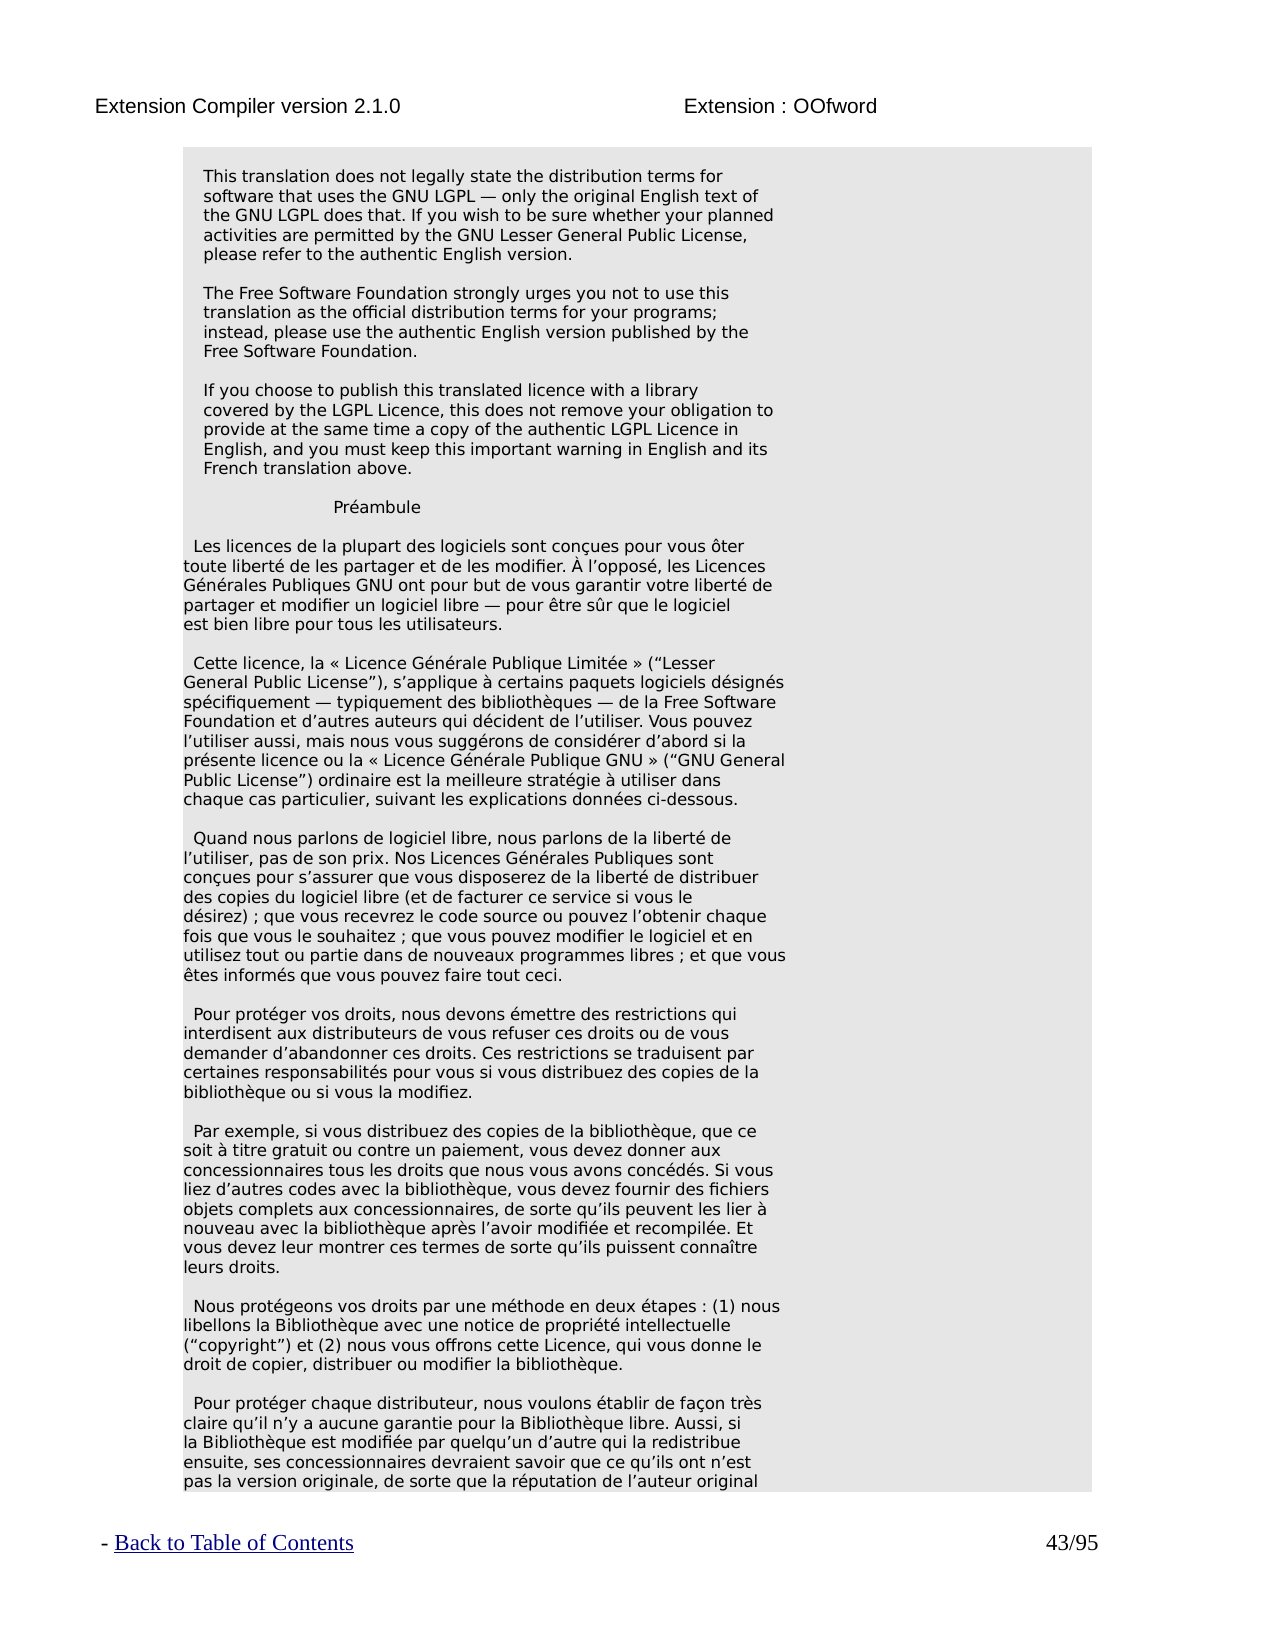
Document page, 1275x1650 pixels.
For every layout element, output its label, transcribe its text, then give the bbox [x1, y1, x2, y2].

text concessionnaires tous les droits que nous vous avons concédés. Si vous [183, 1160, 1092, 1180]
text spécifiquement — typiquement des bibliothèques — de la Free Software [183, 693, 1092, 712]
text des copies du logiciel libre (et de facturer ce service si vous le [183, 888, 1092, 907]
text interdisent aux distributeurs de vous refuser ces droits ou de vous [183, 1024, 1092, 1043]
text l’utiliser, pas de son prix. Nos Licences Générales Publiques sont [183, 849, 1092, 868]
text ensuite, ses concessionnaires devraient savoir que ce qu’ils ont n’est [183, 1453, 1092, 1472]
text désirez) ; que vous recevrez le code source ou pouvez l’obtenir chaque [183, 907, 1092, 927]
text Préambule [183, 498, 1092, 518]
text activities are permitted by the GNU Lesser General Public License, [183, 225, 1092, 245]
text soit à titre gratuit ou contre un paiement, vous devez donner aux [183, 1141, 1092, 1160]
text l’utiliser aussi, mais nous vous suggérons de considérer d’abord si la [183, 732, 1092, 751]
text French translation above. [183, 459, 1092, 479]
text The Free Software Foundation strongly urges you not to use this [183, 284, 1092, 303]
text Par exemple, si vous distribuez des copies de la bibliothèque, que ce [183, 1121, 1092, 1141]
text libellons la Bibliothèque avec une notice de propriété intellectuelle [183, 1316, 1092, 1336]
text toute liberté de les partager et de les modifier. À l’opposé, les Licences [183, 557, 1092, 576]
text covered by the LGPL Licence, this does not remove your obligation to [183, 401, 1092, 420]
text translation as the official distribution terms for your programs; [183, 303, 1092, 323]
text chaque cas particulier, suivant les explications données ci-dessous. [183, 790, 1092, 810]
text demander d’abandonner ces droits. Ces restrictions se traduisent par [183, 1043, 1092, 1063]
text Foundation et d’autres auteurs qui décident de l’utiliser. Vous pouvez [183, 712, 1092, 732]
text leurs droits. [183, 1258, 1092, 1277]
text présente licence ou la « Licence Générale Publique GNU » (“GNU General [183, 751, 1092, 771]
text la Bibliothèque est modifiée par quelqu’un d’autre qui la redistribue [183, 1433, 1092, 1453]
text nouveau avec la bibliothèque après l’avoir modifiée et recompilée. Et [183, 1219, 1092, 1238]
text Pour protéger chaque distributeur, nous voulons établir de façon très [183, 1394, 1092, 1414]
text liez d’autres codes avec la bibliothèque, vous devez fournir des fichiers [183, 1180, 1092, 1199]
text Générales Publiques GNU ont pour but de vous garantir votre liberté de [183, 576, 1092, 596]
text Public License”) ordinaire est la meilleure stratégie à utiliser dans [183, 771, 1092, 790]
text droit de copier, distribuer ou modifier la bibliothèque. [183, 1355, 1092, 1375]
text English, and you must keep this important warning in English and its [183, 440, 1092, 459]
text the GNU LGPL does that. If you wish to be sure whether your planned [183, 206, 1092, 225]
text provide at the same time a copy of the authentic LGPL Licence in [183, 420, 1092, 440]
text General Public License”), s’applique à certains paquets logiciels désignés [183, 673, 1092, 693]
text fois que vous le souhaitez ; que vous pouvez modifier le logiciel et en [183, 927, 1092, 946]
text Quand nous parlons de logiciel libre, nous parlons de la liberté de [183, 829, 1092, 849]
text instead, please use the authentic English version published by the [183, 323, 1092, 342]
text Cette licence, la « Licence Générale Publique Limitée » (“Lesser [183, 654, 1092, 673]
text certaines responsabilités pour vous si vous distribuez des copies de la [183, 1063, 1092, 1082]
text software that uses the GNU LGPL — only the original English text of [183, 186, 1092, 206]
text Nous protégeons vos droits par une méthode en deux étapes : (1) nous [183, 1297, 1092, 1316]
text Les licences de la plupart des logiciels sont conçues pour vous ôter [183, 537, 1092, 557]
text pas la version originale, de sorte que la réputation de l’auteur original [183, 1472, 1092, 1492]
text (“copyright”) et (2) nous vous offrons cette Licence, qui vous donne le [183, 1336, 1092, 1355]
text utilisez tout ou partie dans de nouveaux programmes libres ; et que vous [183, 946, 1092, 966]
text Free Software Foundation. [183, 342, 1092, 362]
text êtes informés que vous pouvez faire tout ceci. [183, 966, 1092, 985]
text bibliothèque ou si vous la modifiez. [183, 1082, 1092, 1102]
text objets complets aux concessionnaires, de sorte qu’ils peuvent les lier à [183, 1199, 1092, 1219]
text vous devez leur montrer ces termes de sorte qu’ils puissent connaître [183, 1238, 1092, 1258]
text conçues pour s’assurer que vous disposerez de la liberté de distribuer [183, 868, 1092, 888]
text Pour protéger vos droits, nous devons émettre des restrictions qui [183, 1004, 1092, 1024]
text If you choose to publish this translated licence with a library [183, 381, 1092, 401]
text This translation does not legally state the distribution terms for [183, 167, 1092, 186]
text claire qu’il n’y a aucune garantie pour la Bibliothèque libre. Aussi, si [183, 1414, 1092, 1433]
text est bien libre pour tous les utilisateurs. [183, 615, 1092, 634]
text partager et modifier un logiciel libre — pour être sûr que le logiciel [183, 596, 1092, 615]
text please refer to the authentic English version. [183, 245, 1092, 264]
